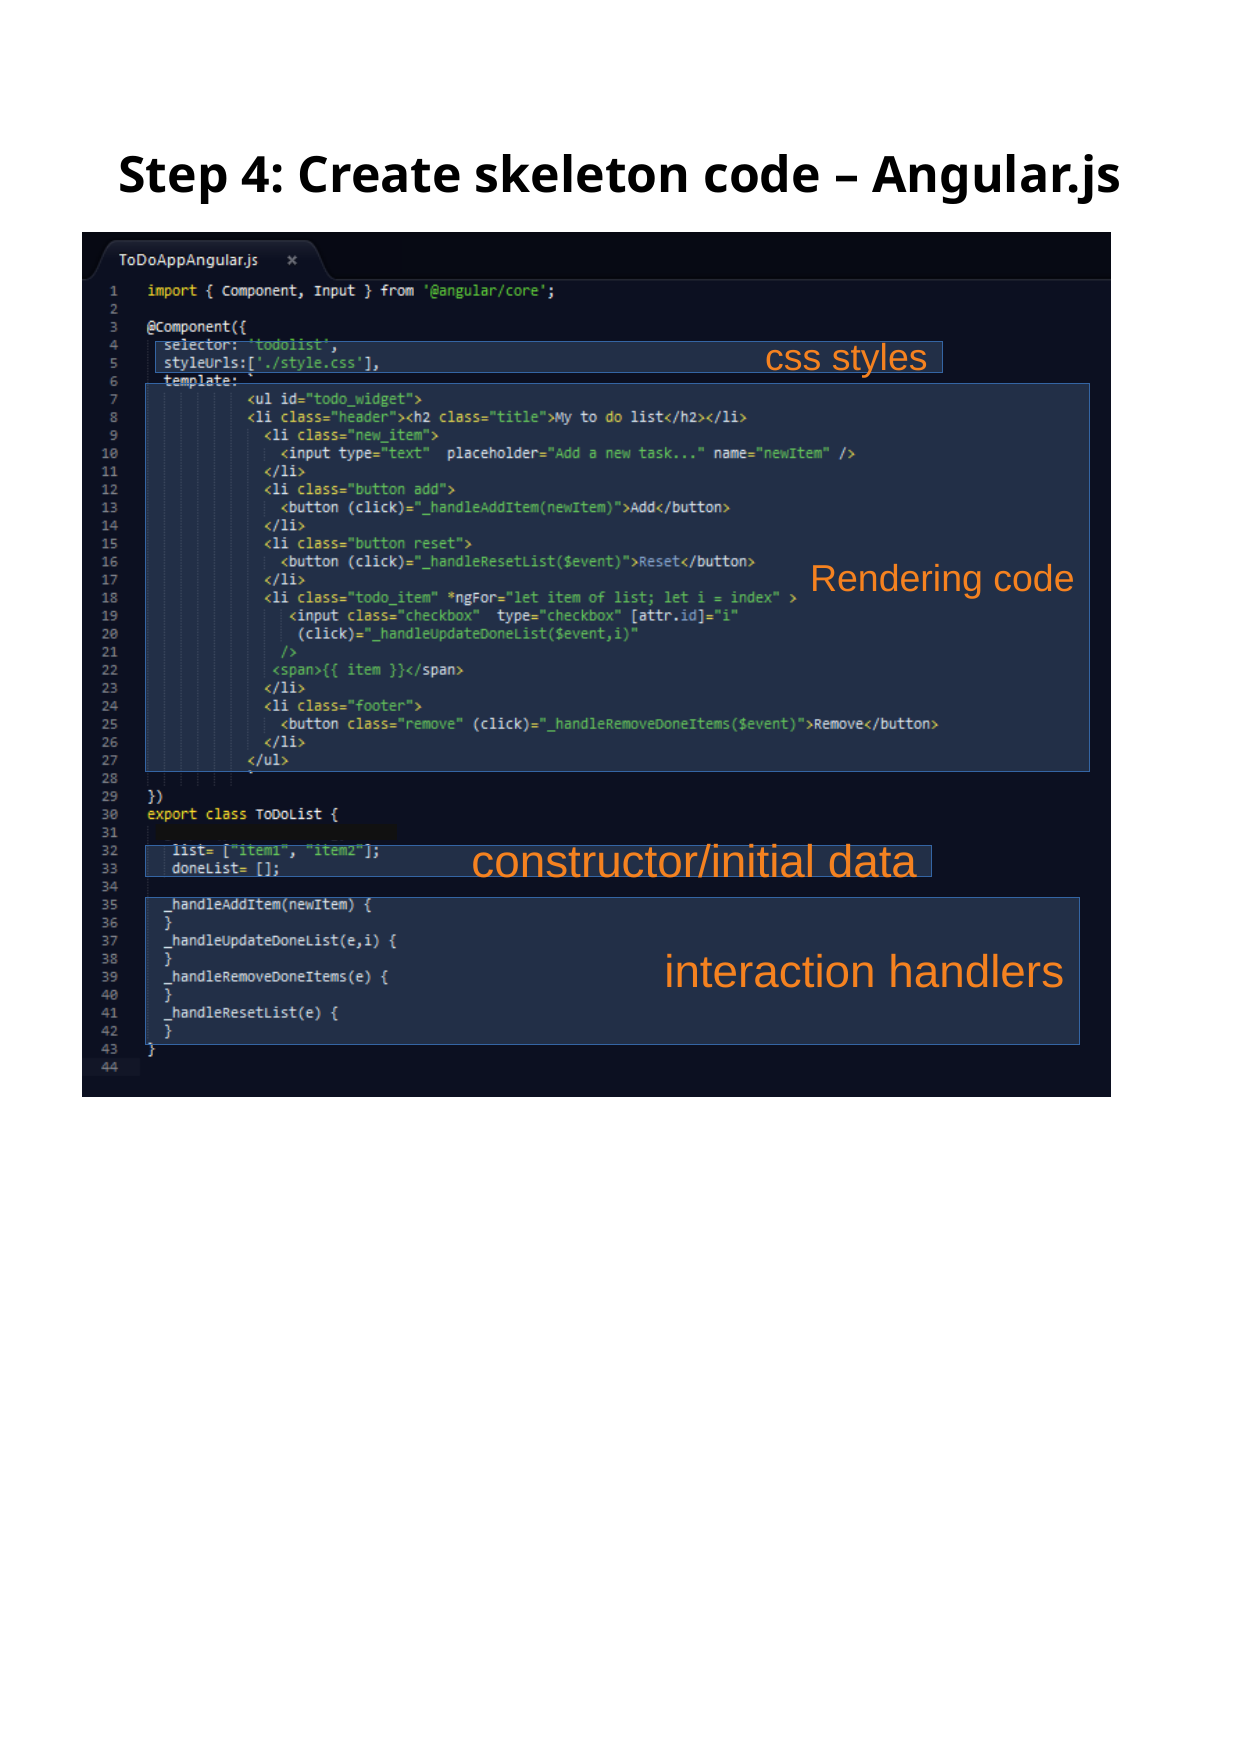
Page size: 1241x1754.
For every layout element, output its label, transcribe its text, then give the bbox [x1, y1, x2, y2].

picture [82, 232, 1111, 1097]
subtitle Step 4: Create skeleton code – Angular.js [118, 139, 1122, 207]
